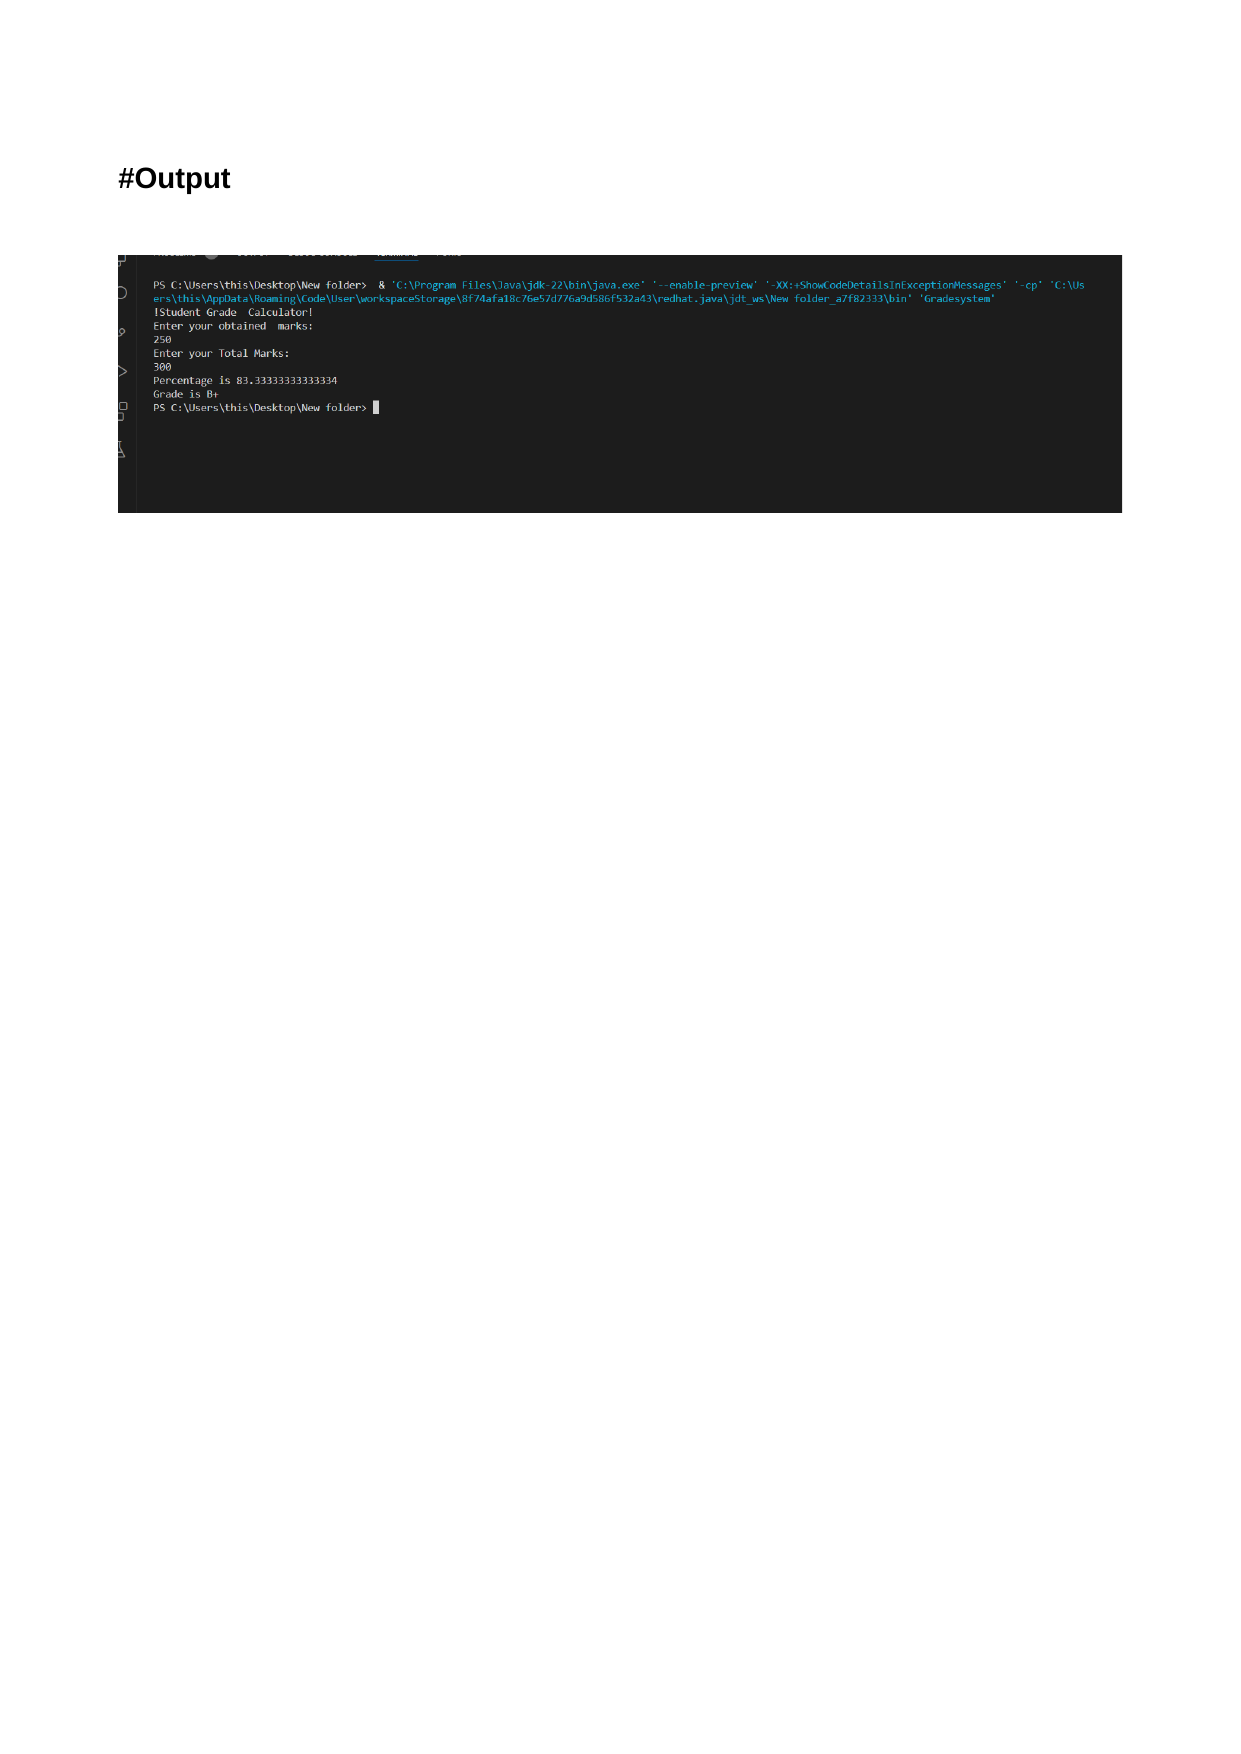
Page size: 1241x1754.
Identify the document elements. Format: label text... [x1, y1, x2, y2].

subtitle #Output [118, 161, 1122, 195]
picture [118, 255, 1123, 513]
